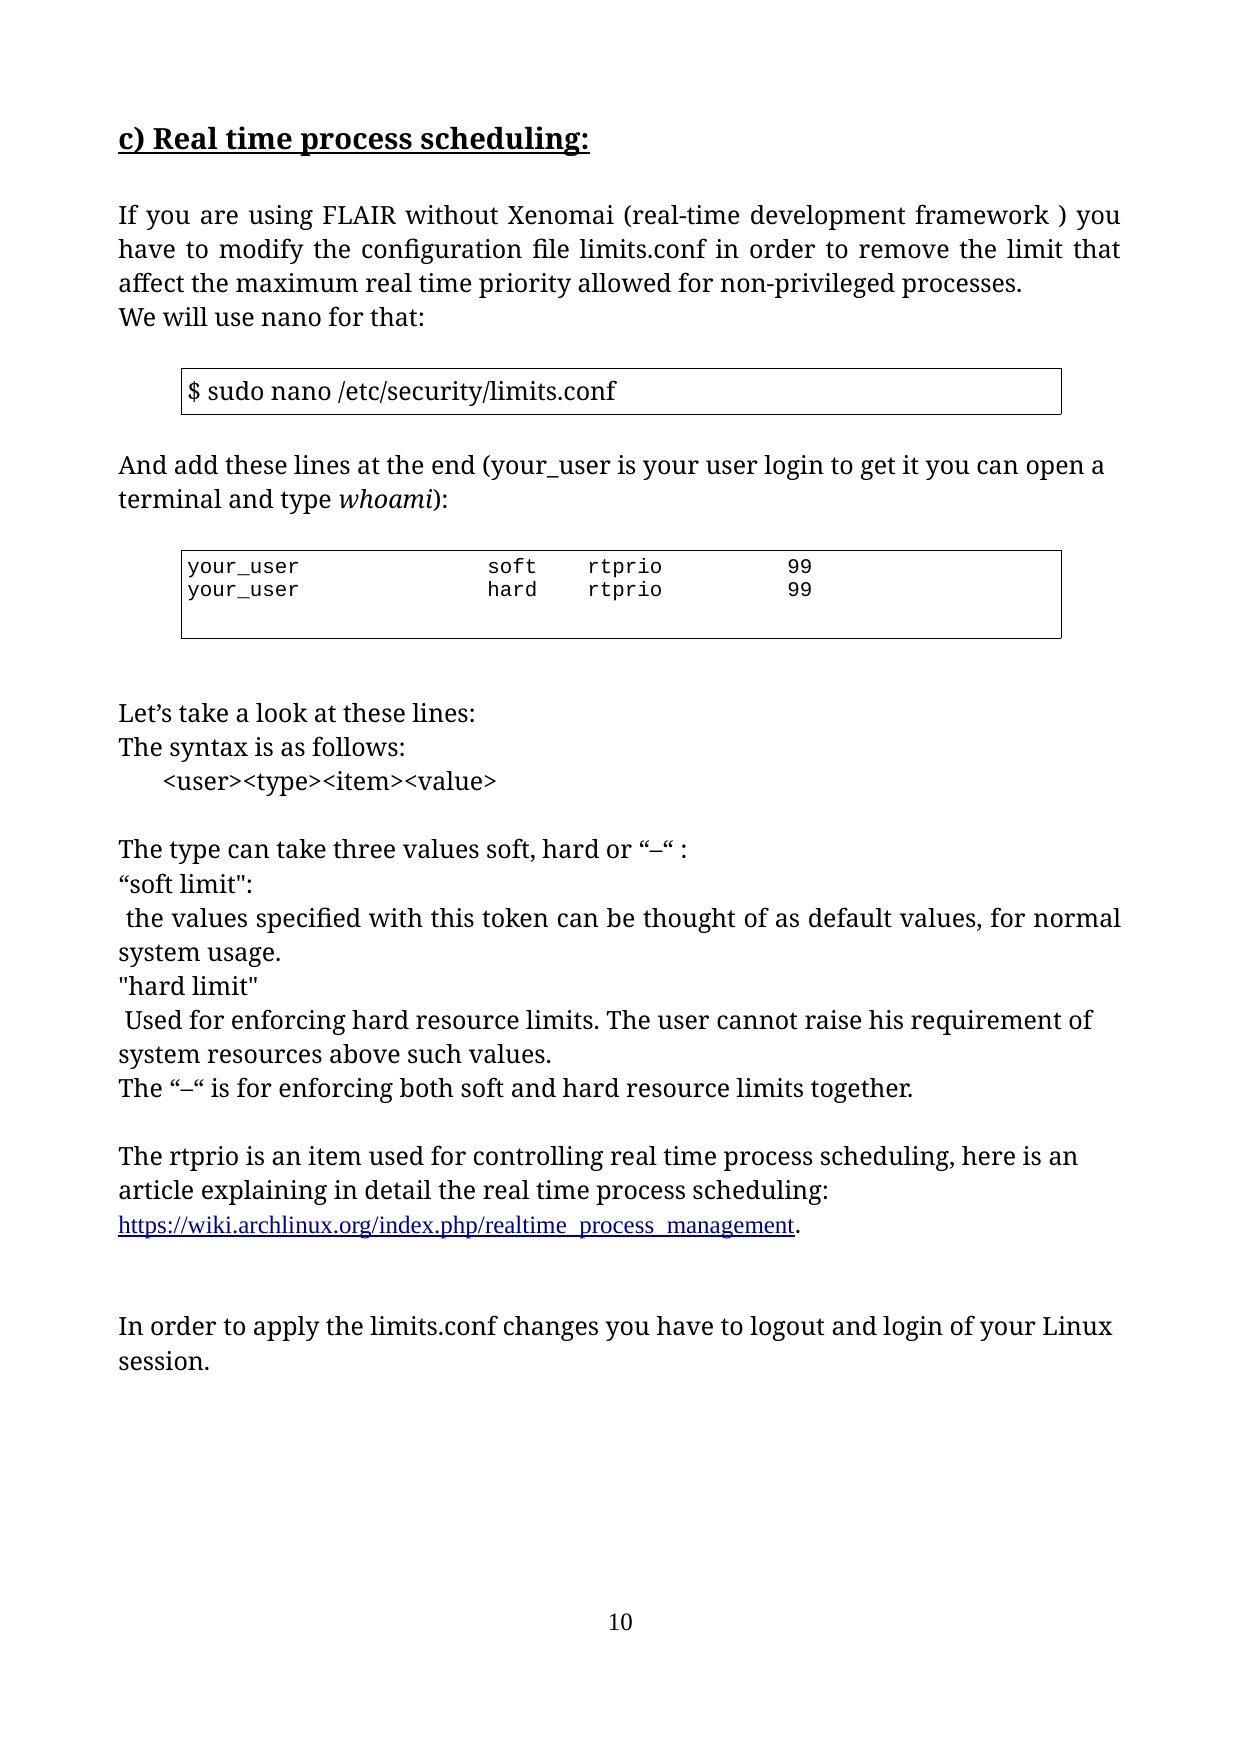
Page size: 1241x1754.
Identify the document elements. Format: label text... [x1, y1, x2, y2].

text If you are using FLAIR without Xenomai (real-time development framework ) you have to modify the configuration file limits.conf in order to remove the limit that affect the maximum real time priority allowed for non-privileged processes. [118, 197, 1122, 300]
text c) Real time process scheduling: [118, 118, 1122, 158]
text The type can take three values soft, hard or “–“ : [118, 832, 1122, 866]
text The “–“ is for enforcing both soft and hard resource limits together. [118, 1071, 1122, 1105]
text We will use nano for that: [118, 300, 1122, 334]
text "hard limit" [118, 968, 1122, 1002]
text “soft limit": [118, 866, 1122, 900]
text The syntax is as follows: [118, 730, 1122, 764]
text The rtprio is an item used for controlling real time process scheduling, here is an article explaining in detail the real time process scheduling: https://wiki.archlinux.org/index.php/realtime_process_management. [118, 1139, 1122, 1241]
text In order to apply the limits.conf changes you have to logout and login of your Linux session. [118, 1309, 1122, 1377]
text Used for enforcing hard resource limits. The user cannot raise his requirement of system resources above such values. [118, 1002, 1122, 1071]
table_header your_user soft rtprio 99 your_user hard rtprio 99 [182, 551, 1061, 638]
text Let’s take a look at these lines: [118, 696, 1122, 730]
table_header $ sudo nano /etc/security/limits.conf [182, 369, 1061, 413]
text <user><type><item><value> [118, 764, 1122, 798]
text And add these lines at the end (your_user is your user login to get it you can open a terminal and type whoami): [118, 448, 1122, 516]
text the values specified with this token can be thought of as default values, for normal system usage. [118, 900, 1122, 968]
